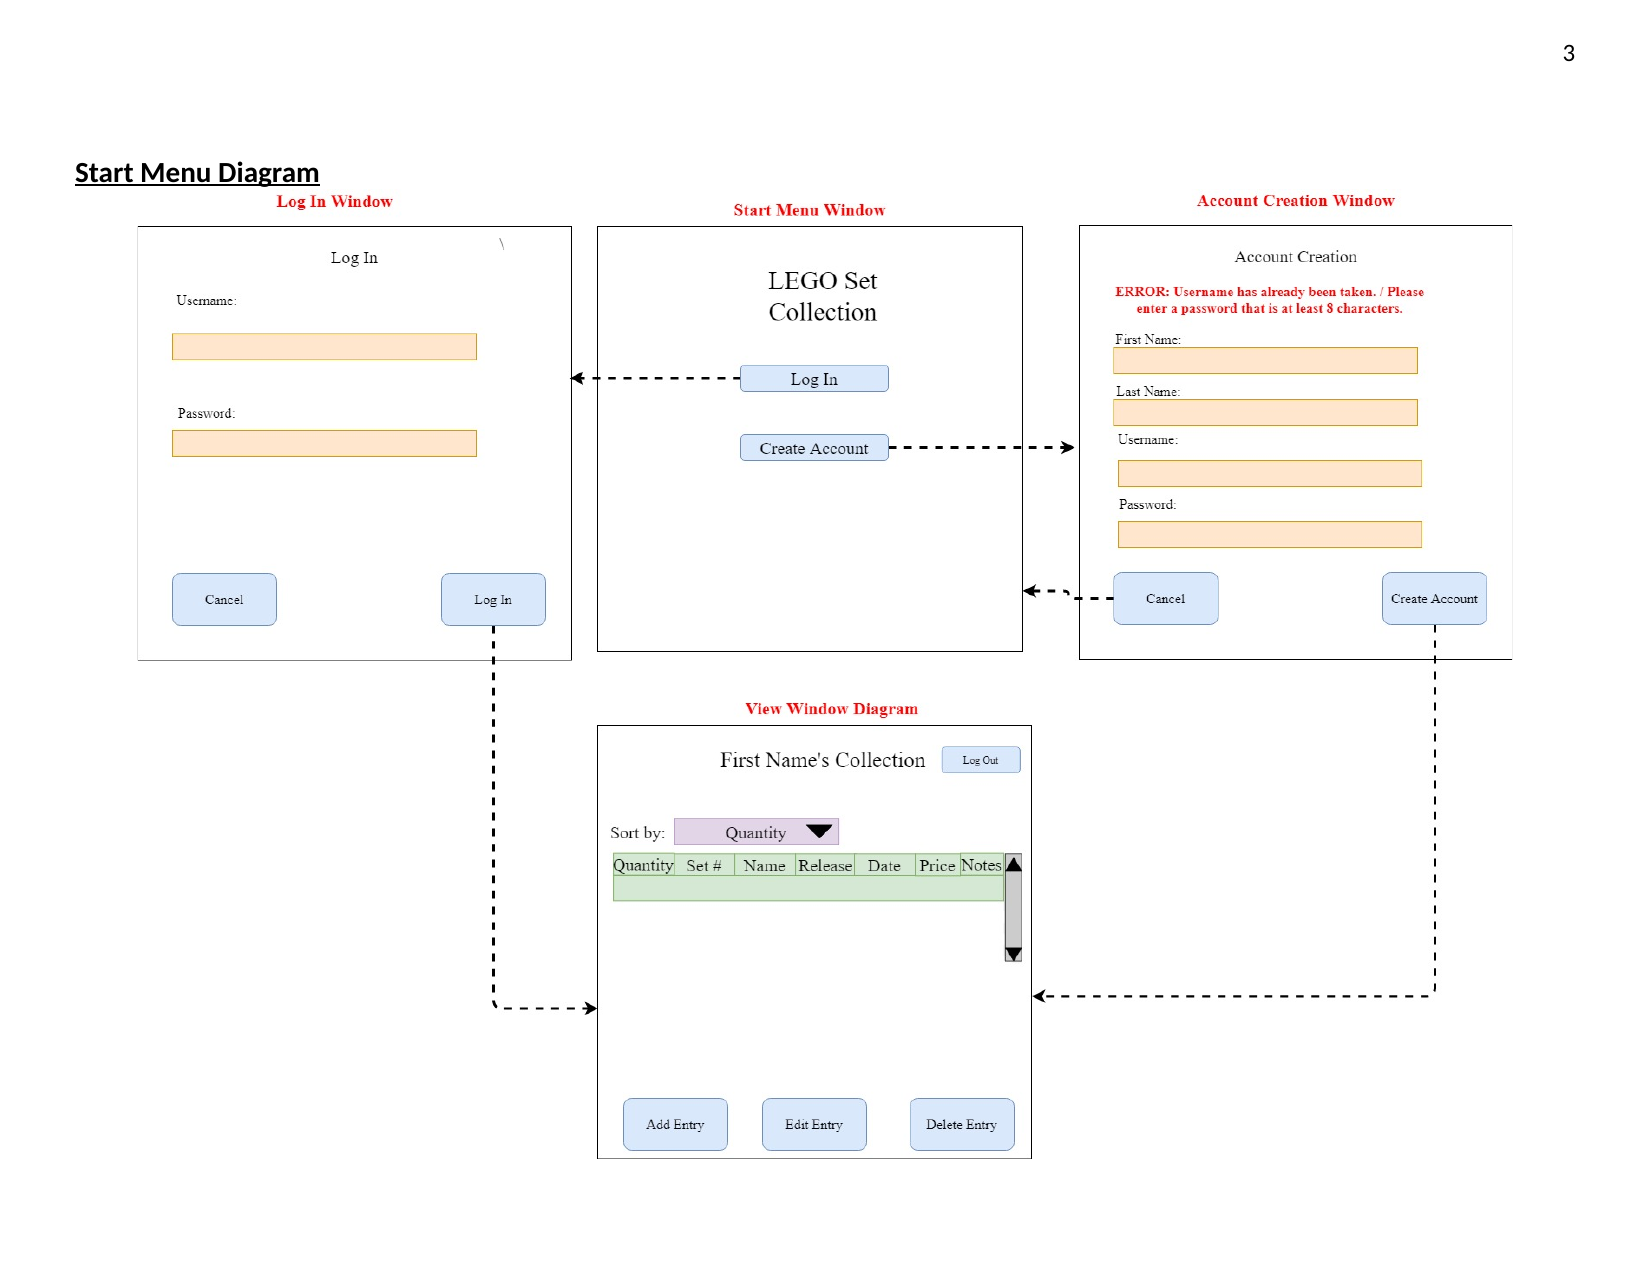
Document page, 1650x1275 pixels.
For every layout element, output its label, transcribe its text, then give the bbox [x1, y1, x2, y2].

subtitle Start Menu Diagram [75, 154, 1575, 189]
